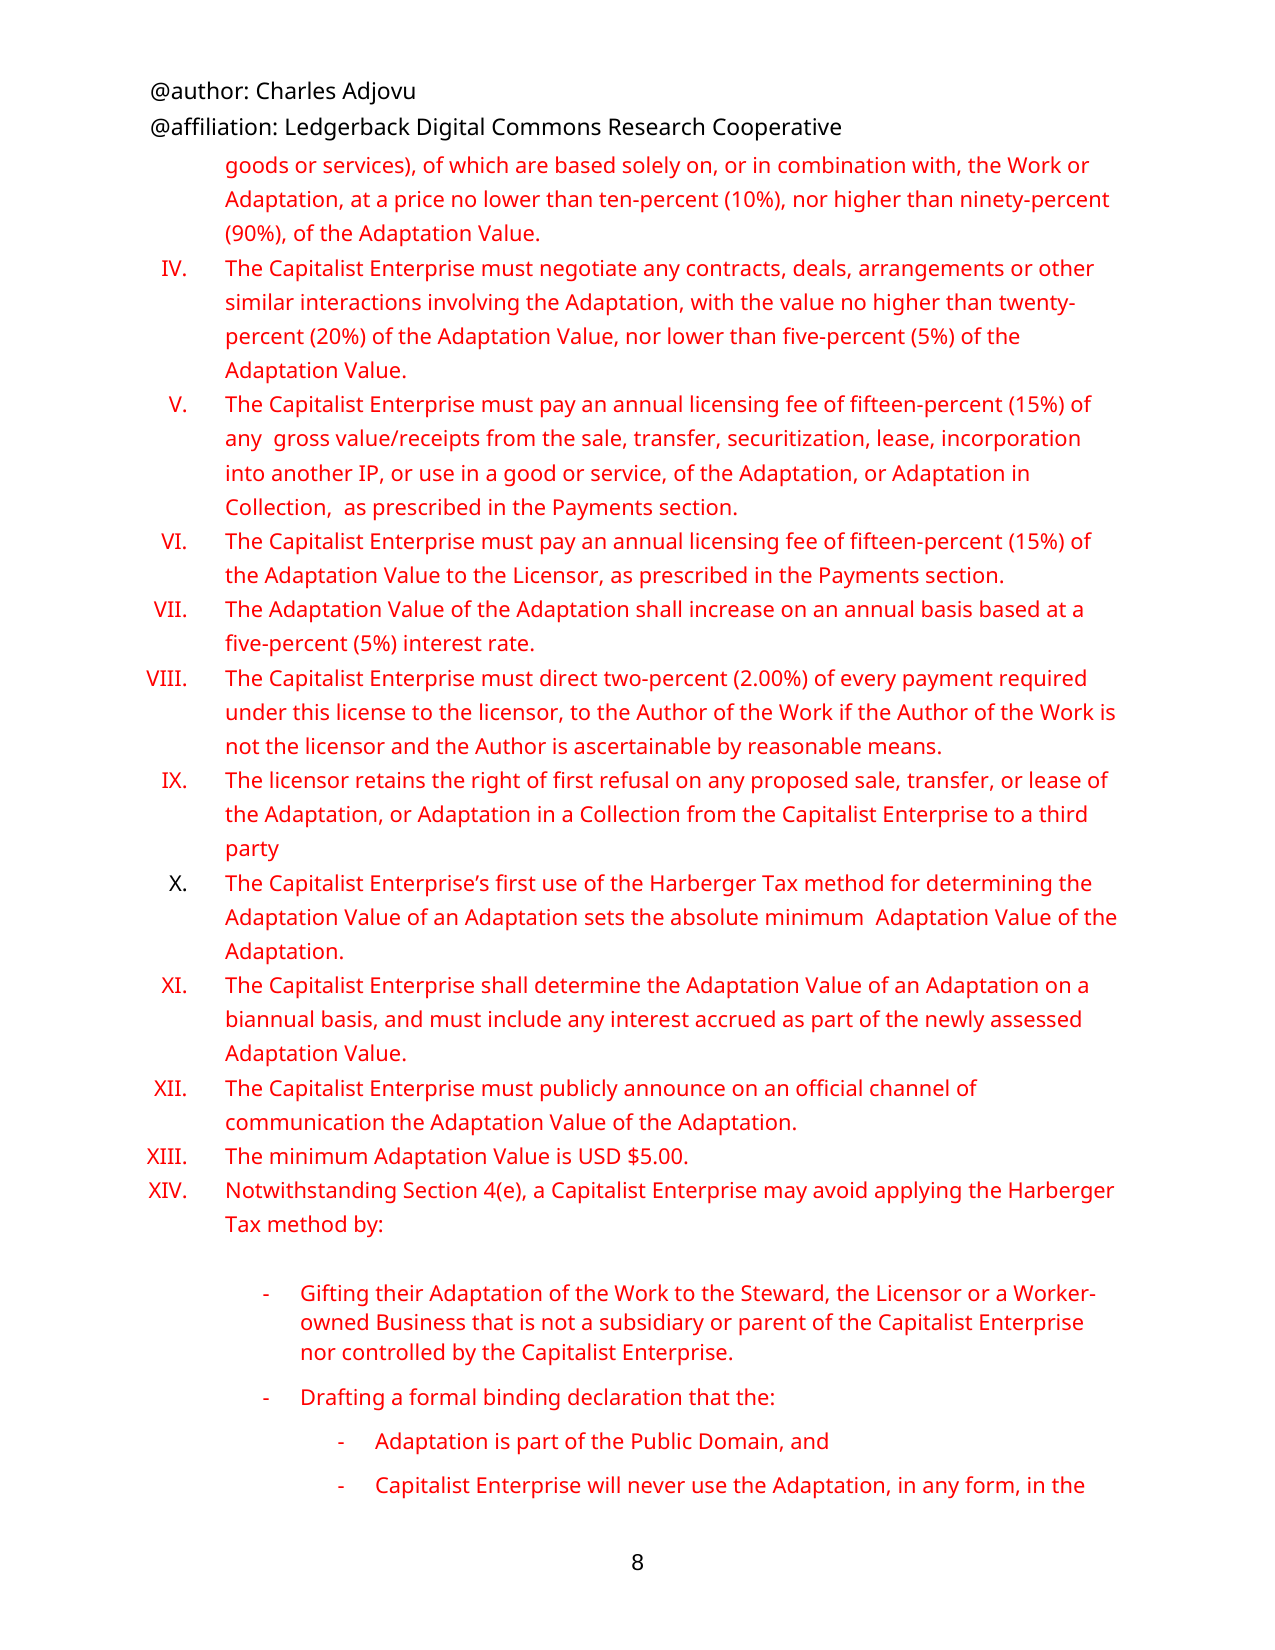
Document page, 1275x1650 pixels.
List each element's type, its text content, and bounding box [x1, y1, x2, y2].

list The Capitalist Enterprise must publicly announce on an official channel of communication the Adaptation Value of the Adaptation. [187, 1072, 1125, 1136]
list Capitalist Enterprise will never use the Adaptation, in any form, in the [337, 1470, 1125, 1500]
list goods or services), of which are based solely on, or in combination with, the Work or Adaptation, at a price no lower than ten-percent (10%), nor higher than ninety-percent (90%), of the Adaptation Value. [187, 150, 1125, 248]
list The Capitalist Enterprise shall determine the Adaptation Value of an Adaptation on a biannual basis, and must include any interest accrued as part of the newly assessed Adaptation Value. [187, 970, 1125, 1068]
list Adaptation is part of the Public Domain, and [337, 1426, 1125, 1456]
list The Capitalist Enterprise’s first use of the Harberger Tax method for determining the Adaptation Value of an Adaptation sets the absolute minimum Adaptation Value of the Adaptation. [187, 867, 1125, 966]
list The Capitalist Enterprise must pay an annual licensing fee of fifteen-percent (15%) of the Adaptation Value to the Licensor, as prescribed in the Payments section. [187, 526, 1125, 590]
list Drafting a formal binding declaration that the: [262, 1381, 1125, 1411]
list Notwithstanding Section 4(e), a Capitalist Enterprise may avoid applying the Harberger Tax method by: [187, 1175, 1125, 1239]
list The Capitalist Enterprise must pay an annual licensing fee of fifteen-percent (15%) of any gross value/receipts from the sale, transfer, securitization, lease, incorporation into another IP, or use in a good or service, of the Adaptation, or Adaptation in Collection, as prescribed in the Payments section. [187, 389, 1125, 521]
list The Adaptation Value of the Adaptation shall increase on an annual basis based at a five-percent (5%) interest rate. [187, 594, 1125, 658]
list The minimum Adaptation Value is USD $5.00. [187, 1141, 1125, 1171]
list The licensor retains the right of first refusal on any proposed sale, transfer, or lease of the Adaptation, or Adaptation in a Collection from the Capitalist Enterprise to a third party [187, 765, 1125, 863]
list Gifting their Adaptation of the Work to the Steward, the Licensor or a Worker-owned Business that is not a subsidiary or parent of the Capitalist Enterprise nor controlled by the Capitalist Enterprise. [262, 1277, 1125, 1367]
list The Capitalist Enterprise must direct two-percent (2.00%) of every payment required under this license to the licensor, to the Author of the Work if the Author of the Work is not the licensor and the Author is ascertainable by reasonable means. [187, 662, 1125, 761]
list The Capitalist Enterprise must negotiate any contracts, deals, arrangements or other similar interactions involving the Adaptation, with the value no higher than twenty-percent (20%) of the Adaptation Value, nor lower than five-percent (5%) of the Adaptation Value. [187, 252, 1125, 385]
